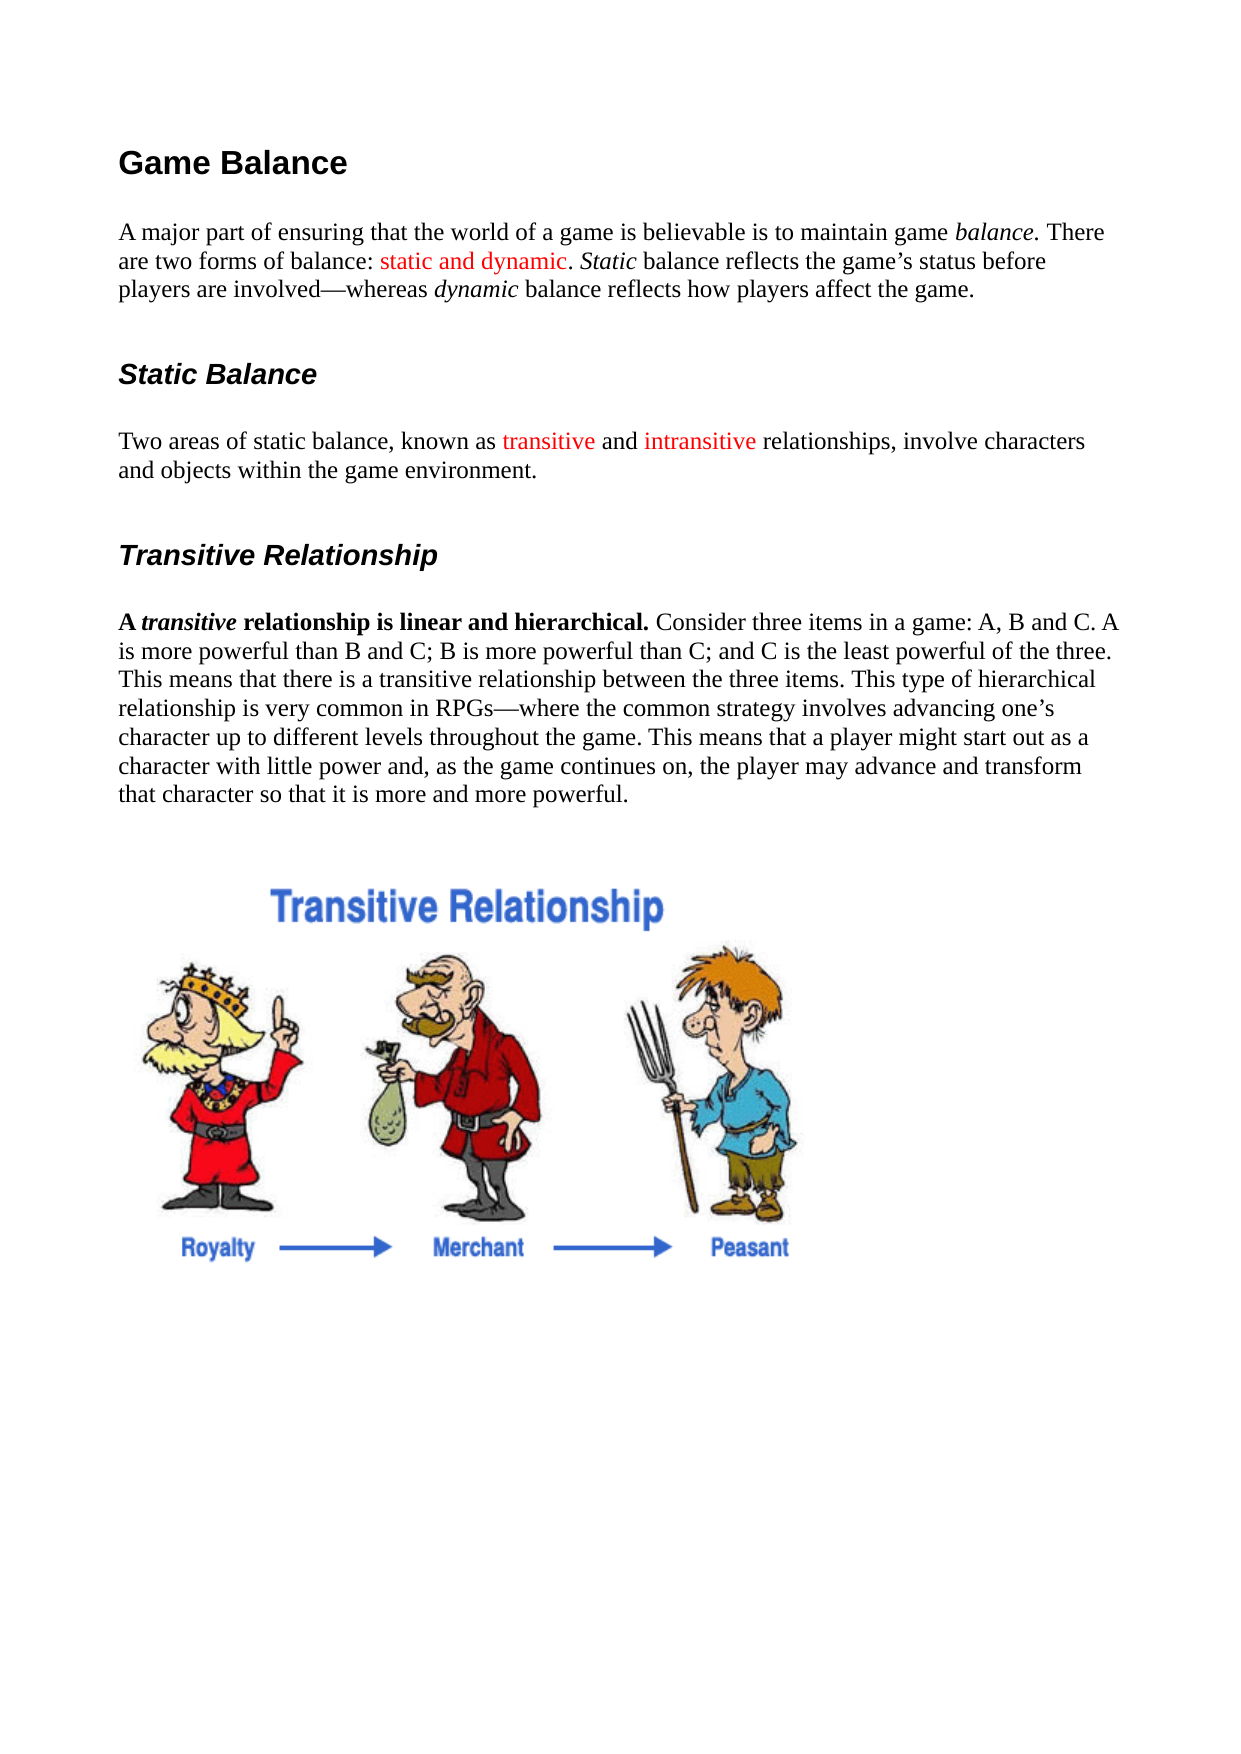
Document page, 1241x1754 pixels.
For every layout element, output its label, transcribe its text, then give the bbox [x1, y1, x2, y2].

picture [133, 874, 813, 1270]
text A transitive relationship is linear and hierarchical. Consider three items in a game: A, B and C. A is more powerful than B and C; B is more powerful than C; and C is the least powerful of the three. This means that there is a transitive relationship between the three items. This type of hierarchical relationship is very common in RPGs—where the common strategy involves advancing one’s character up to different levels throughout the game. This means that a player might start out as a character with little power and, as the game continues on, the player may advance and transform that character so that it is more and more powerful. [118, 607, 1122, 808]
text Two areas of static balance, known as transitive and intransitive relationships, involve characters and objects within the game environment. [118, 426, 1122, 484]
text A major part of ensuring that the world of a game is believable is to maintain game balance. There are two forms of balance: static and dynamic. Static balance reflects the game’s status before players are involved—whereas dynamic balance reflects how players affect the game. [118, 217, 1122, 303]
subtitle Static Balance [118, 357, 1122, 391]
subtitle Transitive Relationship [118, 538, 1122, 572]
subtitle Game Balance [118, 143, 1122, 182]
